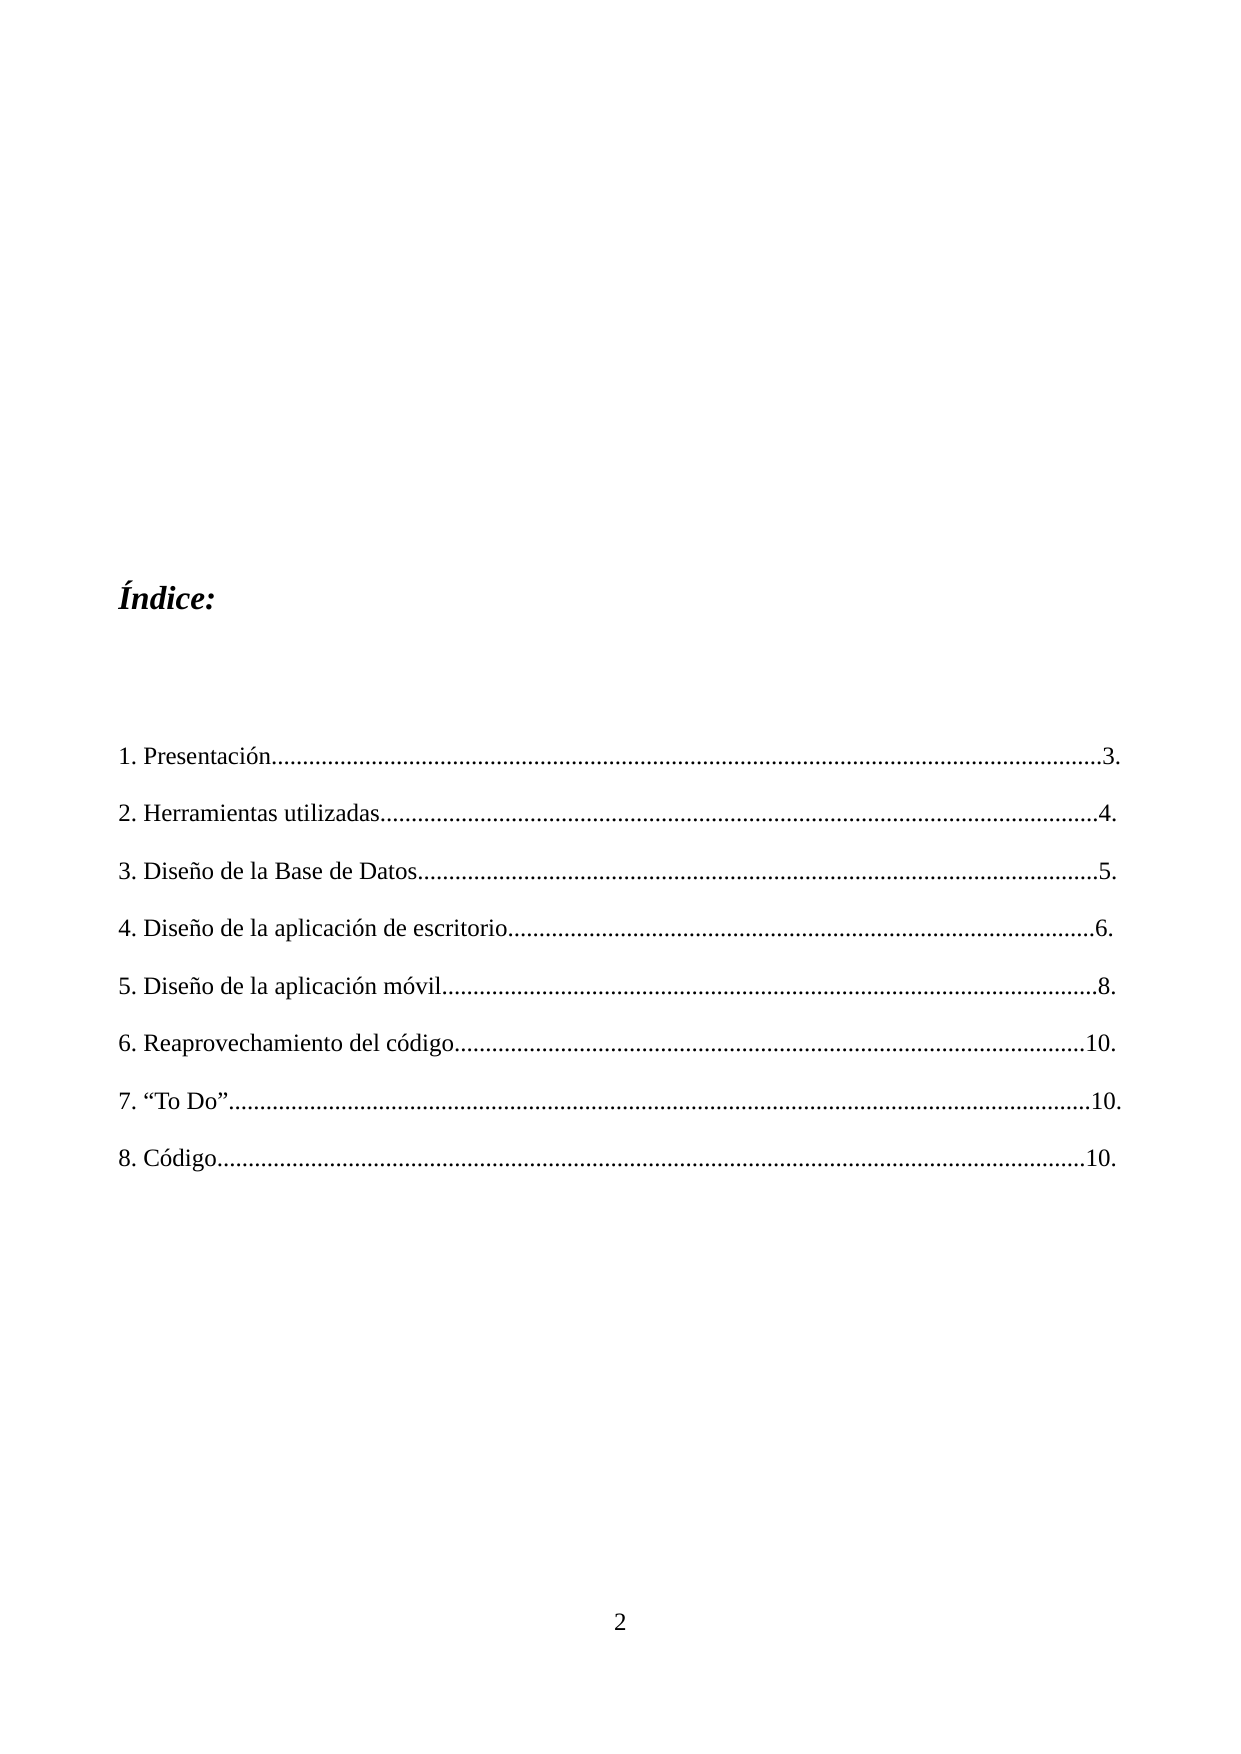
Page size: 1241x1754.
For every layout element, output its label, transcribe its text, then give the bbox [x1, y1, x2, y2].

text 5. Diseño de la aplicación móvil.........................................................................................................8. [118, 971, 1122, 1000]
text 4. Diseño de la aplicación de escritorio..............................................................................................6. [118, 913, 1122, 942]
text 7. “To Do”..........................................................................................................................................10. [118, 1086, 1122, 1115]
text 1. Presentación.....................................................................................................................................3. [118, 741, 1122, 770]
text 3. Diseño de la Base de Datos.............................................................................................................5. [118, 856, 1122, 885]
text 2. Herramientas utilizadas...................................................................................................................4. [118, 798, 1122, 827]
text 6. Reaprovechamiento del código.....................................................................................................10. [118, 1028, 1122, 1057]
text 8. Código...........................................................................................................................................10. [118, 1143, 1122, 1172]
text Índice: [118, 578, 1122, 616]
